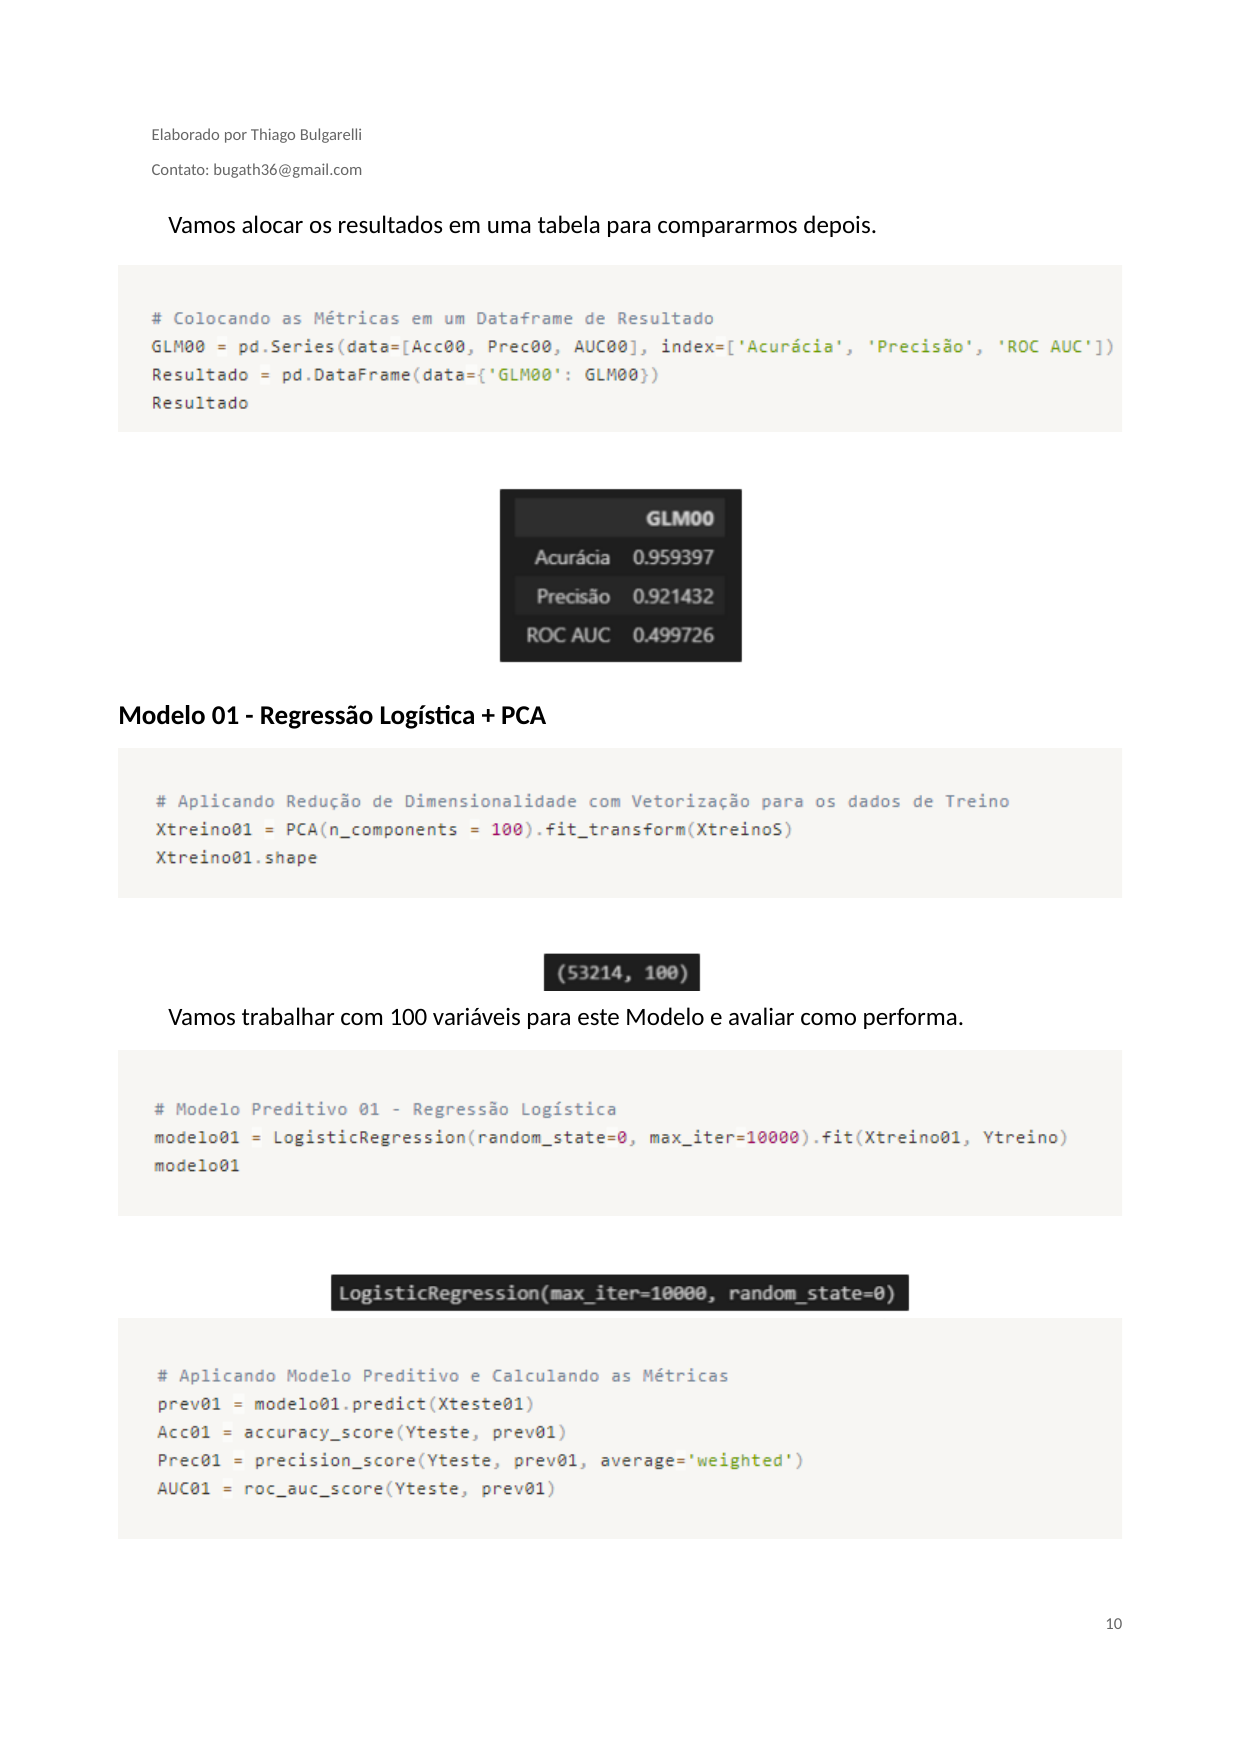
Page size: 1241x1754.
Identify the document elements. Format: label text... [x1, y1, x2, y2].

text Vamos alocar os resultados em uma tabela para compararmos depois. [118, 209, 1122, 239]
picture [118, 1050, 1123, 1216]
picture [327, 1269, 913, 1314]
picture [118, 265, 1123, 432]
subtitle Modelo 01 - Regressão Logística + PCA [118, 698, 1122, 731]
text Vamos trabalhar com 100 variáveis para este Modelo e avaliar como performa. [118, 1001, 1122, 1032]
picture [118, 748, 1123, 898]
picture [118, 1318, 1123, 1539]
